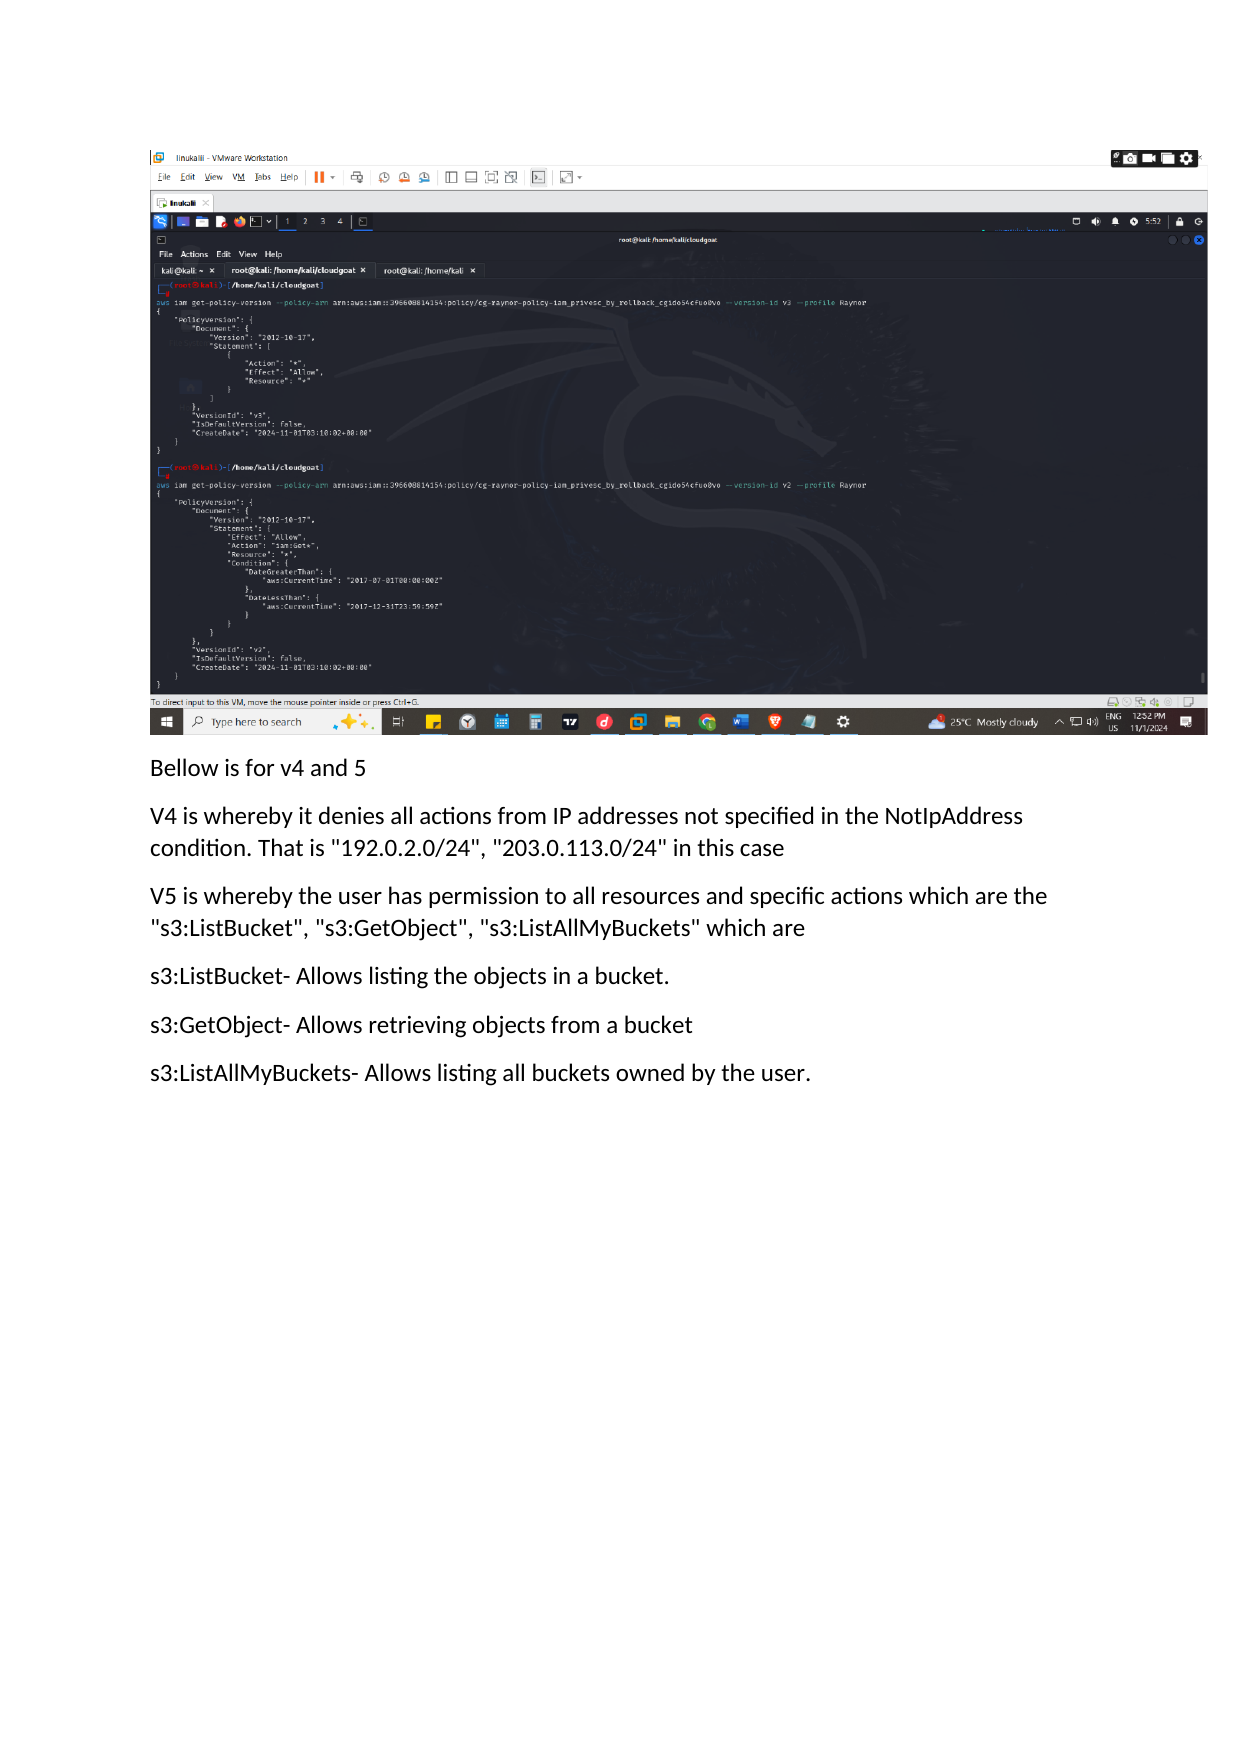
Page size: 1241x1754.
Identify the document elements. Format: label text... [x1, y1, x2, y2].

text V4 is whereby it denies all actions from IP addresses not specified in the NotIpAddress condition. That is "192.0.2.0/24", "203.0.113.0/24" in this case [150, 800, 1090, 863]
text V5 is whereby the user has permission to all resources and specific actions which are the "s3:ListBucket", "s3:GetObject", "s3:ListAllMyBuckets" which are [150, 880, 1090, 943]
text s3:GetObject- Allows retrieving objects from a bucket [150, 1009, 1090, 1039]
text s3:ListBucket- Allows listing the objects in a bucket. [150, 960, 1090, 991]
text Bellow is for v4 and 5 [150, 752, 1090, 783]
text s3:ListAllMyBuckets- Allows listing all buckets owned by the user. [150, 1057, 1090, 1088]
